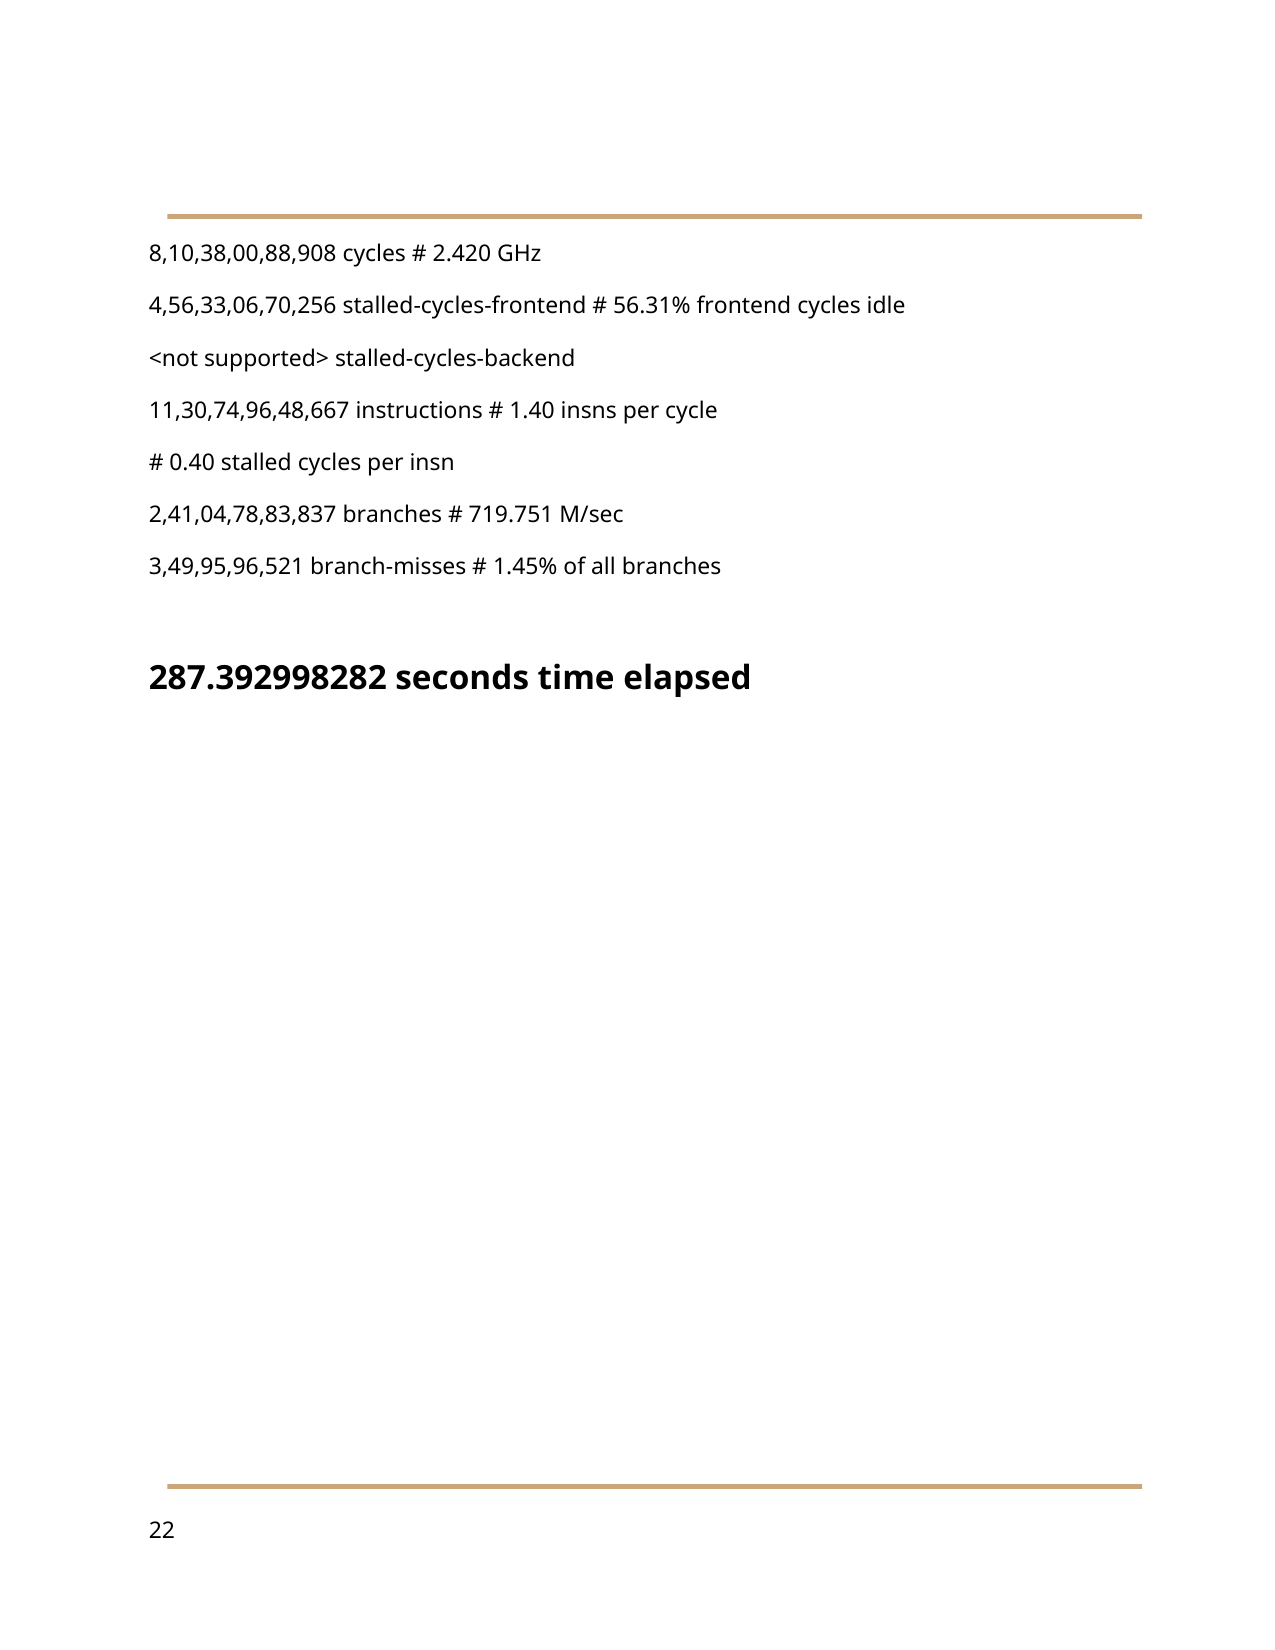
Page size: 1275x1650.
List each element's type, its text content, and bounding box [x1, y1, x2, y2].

picture [167, 214, 1143, 219]
text 8,10,38,00,88,908 cycles # 2.420 GHz [148, 237, 1125, 269]
text 11,30,74,96,48,667 instructions # 1.40 insns per cycle [148, 394, 1125, 425]
text 2,41,04,78,83,837 branches # 719.751 M/sec [148, 498, 1125, 529]
text 3,49,95,96,521 branch-misses # 1.45% of all branches [148, 550, 1125, 581]
text 4,56,33,06,70,256 stalled-cycles-frontend # 56.31% frontend cycles idle [148, 289, 1125, 321]
text # 0.40 stalled cycles per insn [148, 446, 1125, 477]
picture [167, 1484, 1143, 1489]
text <not supported> stalled-cycles-backend [148, 342, 1125, 373]
text 287.392998282 seconds time elapsed [148, 654, 1125, 699]
